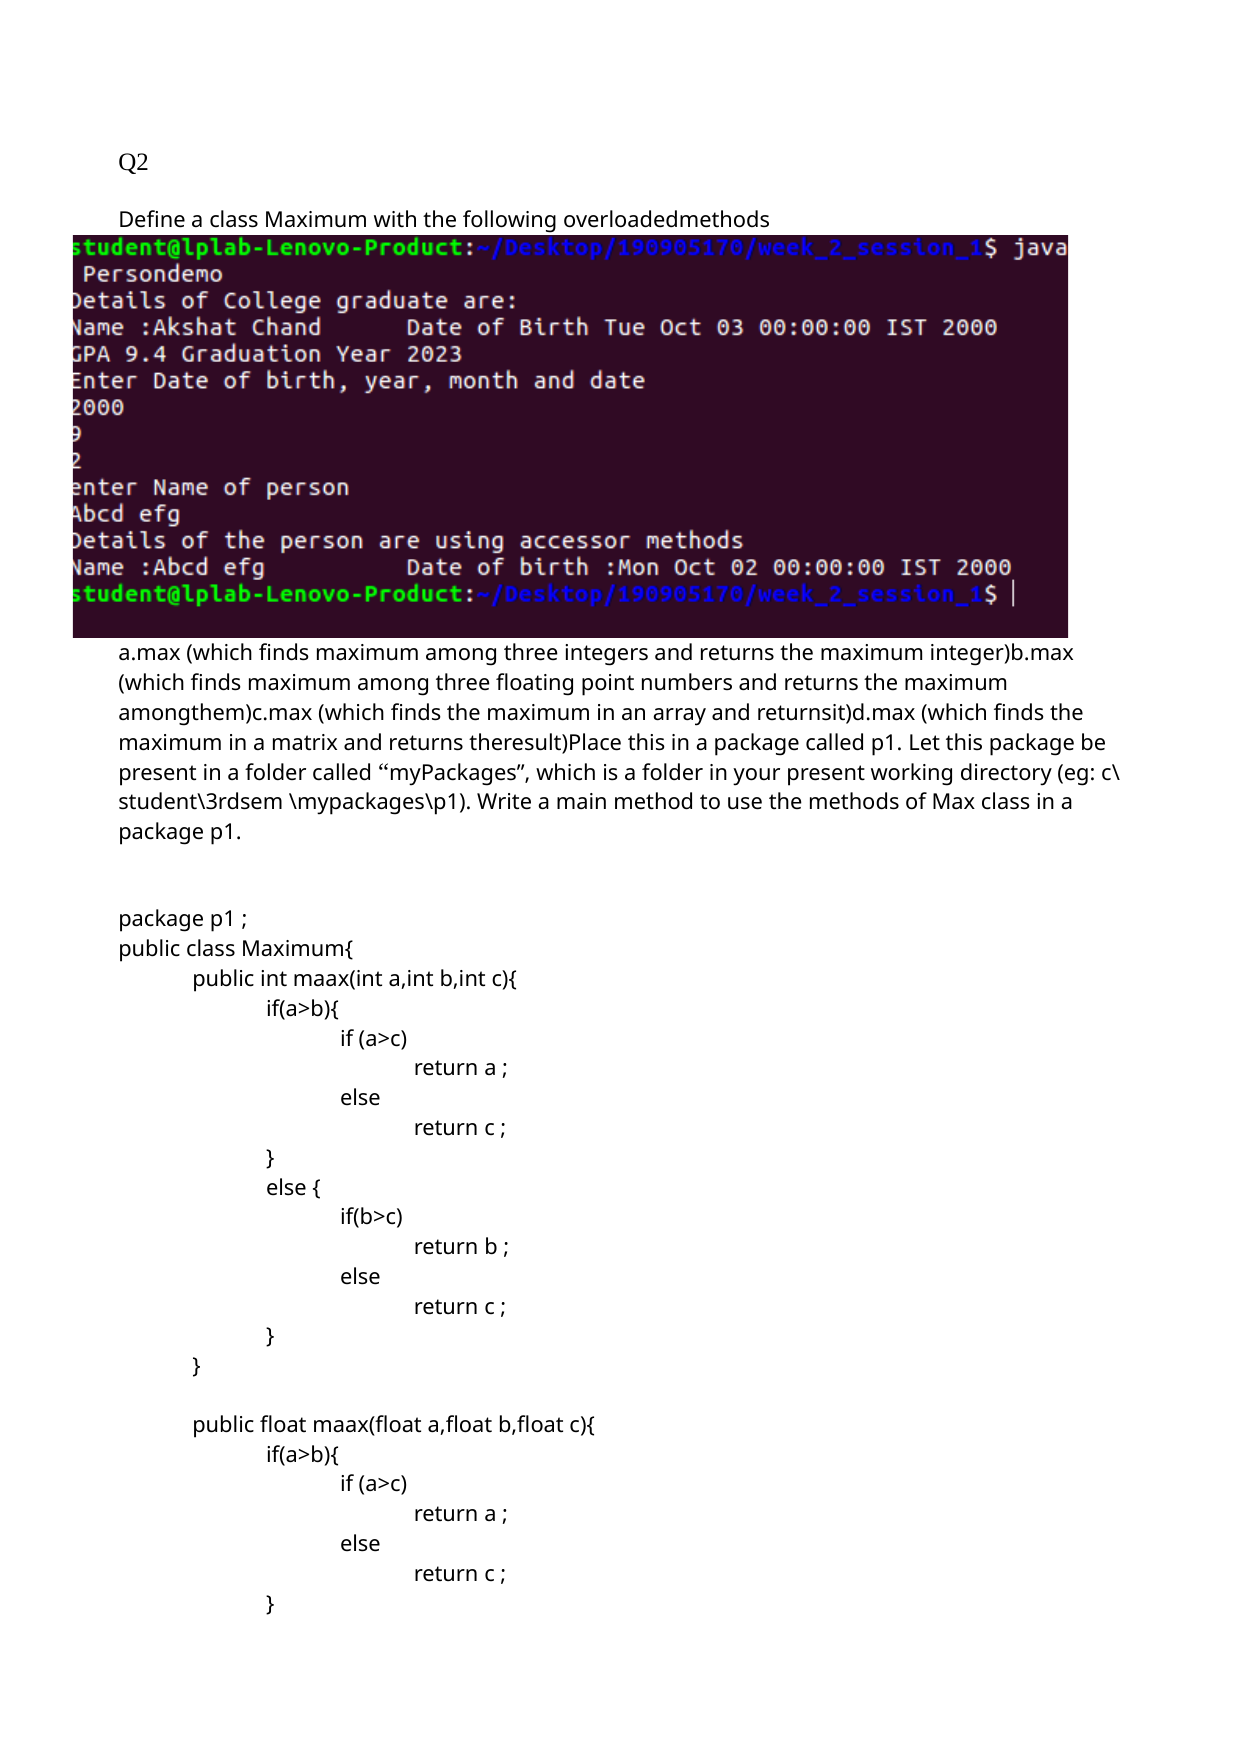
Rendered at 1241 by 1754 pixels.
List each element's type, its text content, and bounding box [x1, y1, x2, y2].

text else { [118, 1171, 1122, 1201]
text else [118, 1261, 1122, 1291]
text a.max (which finds maximum among three integers and returns the maximum integer)b.max (which finds maximum among three floating point numbers and returns the maximum amongthem)c.max (which finds the maximum in an array and returnsit)d.max (which finds the maximum in a matrix and returns theresult)Place this in a package called p1. Let this package be present in a folder called “myPackages”, which is a folder in your present working directory (eg: c\student\3rdsem \mypackages\p1). Write a main method to use the methods of Max class in a package p1. [118, 234, 1122, 846]
text public float maax(float a,float b,float c){ [118, 1409, 1122, 1438]
text else [118, 1528, 1122, 1558]
text return b ; [118, 1231, 1122, 1261]
picture [72, 235, 1069, 638]
text public int maax(int a,int b,int c){ [118, 963, 1122, 993]
text return a ; [118, 1498, 1122, 1528]
text return c ; [118, 1558, 1122, 1587]
text else [118, 1082, 1122, 1112]
text Define a class Maximum with the following overloadedmethods [118, 204, 1122, 234]
text return c ; [118, 1291, 1122, 1320]
text if(b>c) [118, 1201, 1122, 1231]
text package p1 ; [118, 903, 1122, 933]
text Q2 [118, 147, 1122, 176]
text } [118, 1142, 1122, 1171]
text } [118, 1320, 1122, 1350]
text if (a>c) [118, 1022, 1122, 1052]
text if(a>b){ [118, 1438, 1122, 1468]
text if (a>c) [118, 1468, 1122, 1498]
text } [118, 1587, 1122, 1617]
text public class Maximum{ [118, 933, 1122, 963]
text if(a>b){ [118, 993, 1122, 1022]
text return a ; [118, 1052, 1122, 1082]
text return c ; [118, 1112, 1122, 1142]
text } [118, 1350, 1122, 1380]
